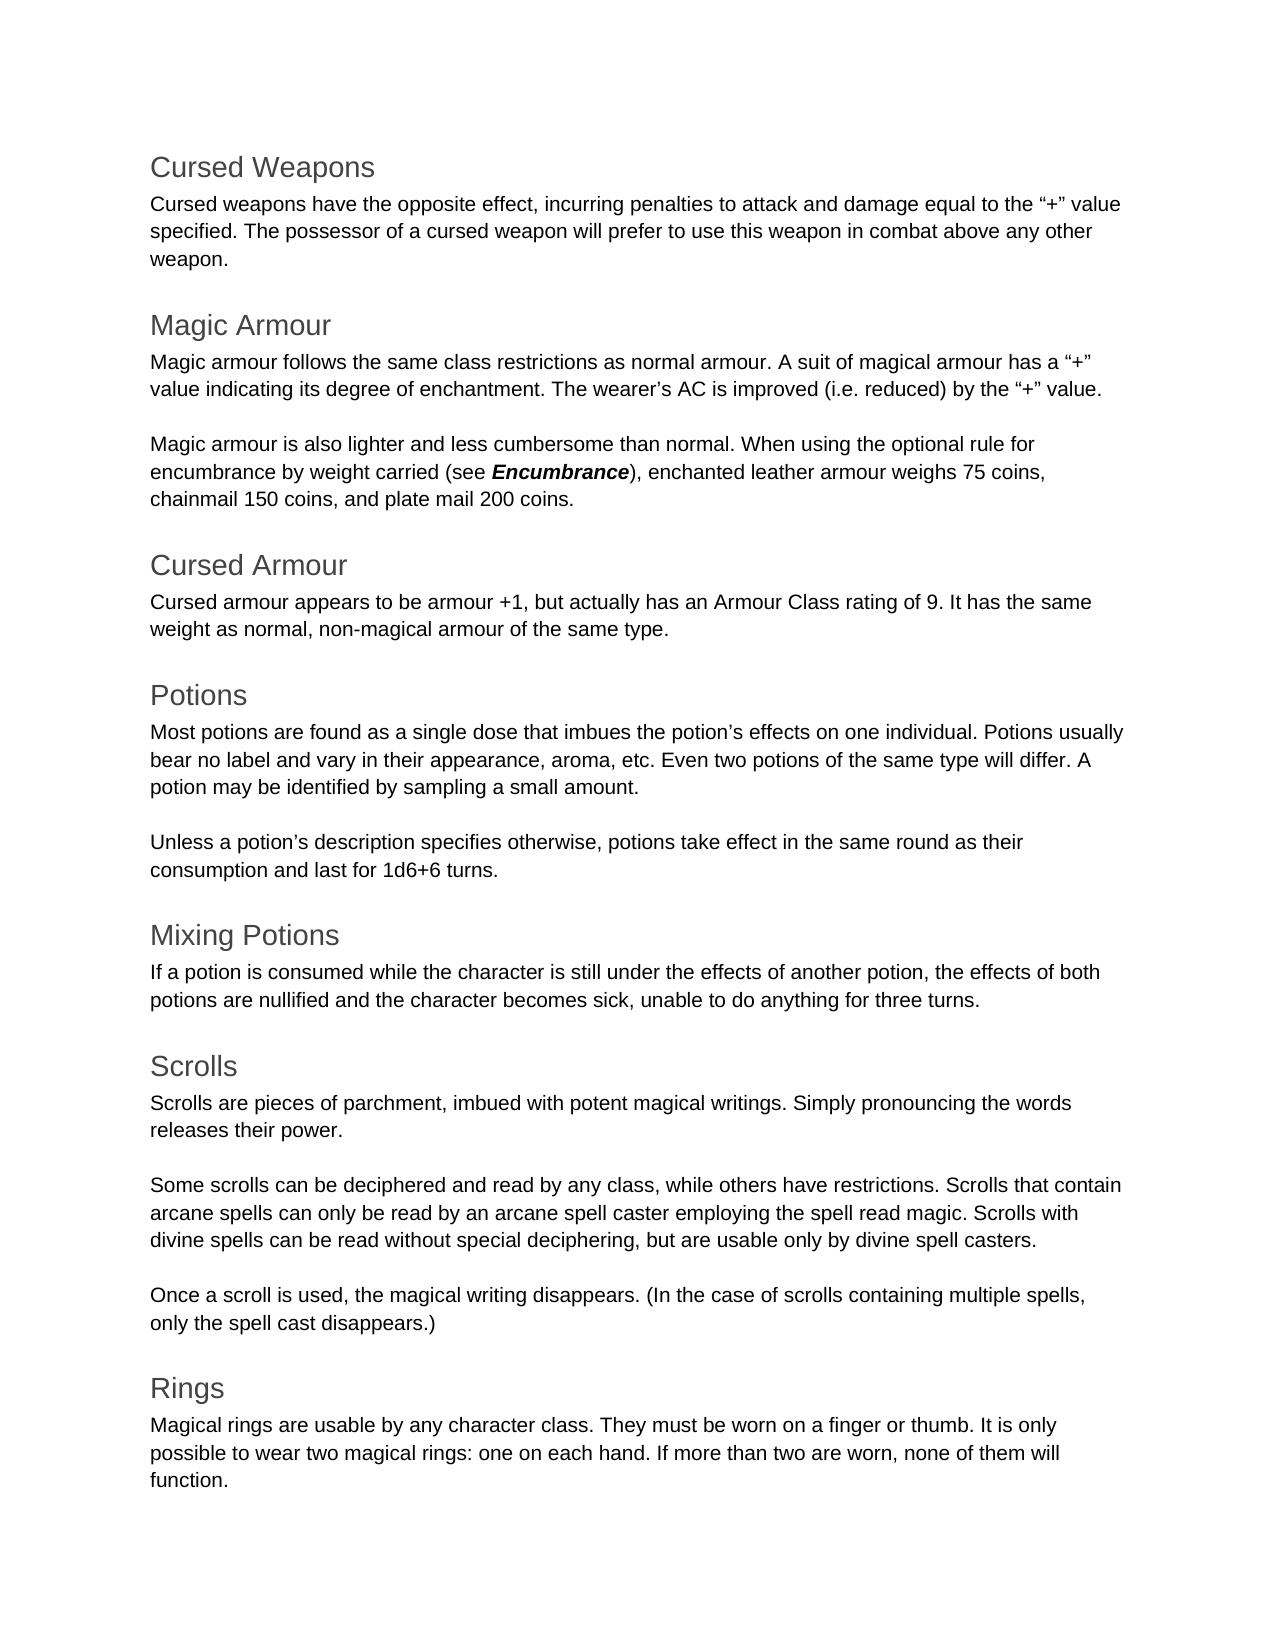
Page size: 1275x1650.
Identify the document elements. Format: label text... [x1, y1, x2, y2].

text Magic armour follows the same class restrictions as normal armour. A suit of magical armour has a “+” value indicating its degree of enchantment. The wearer’s AC is improved (i.e. reduced) by the “+” value. [150, 349, 1125, 401]
text Scrolls are pieces of parchment, imbued with potent magical writings. Simply pronouncing the words releases their power. [150, 1090, 1125, 1142]
text If a potion is consumed while the character is still under the effects of another potion, the effects of both potions are nullified and the character becomes sick, unable to do anything for three turns. [150, 960, 1125, 1012]
text Cursed armour appears to be armour +1, but actually has an Armour Class rating of 9. It has the same weight as normal, non-magical armour of the same type. [150, 590, 1125, 641]
text Magic armour is also lighter and less cumbersome than normal. When using the optional rule for encumbrance by weight carried (see Encumbrance), enchanted leather armour weighs 75 coins, chainmail 150 coins, and plate mail 200 coins. [150, 432, 1125, 511]
text Magical rings are usable by any character class. They must be worn on a finger or thumb. It is only possible to wear two magical rings: one on each hand. If more than two are worn, none of them will function. [150, 1413, 1125, 1492]
text Unless a potion’s description specifies otherwise, potions take effect in the same round as their consumption and last for 1d6+6 turns. [150, 830, 1125, 881]
text Most potions are found as a single dose that imbues the potion’s effects on one individual. Potions usually bear no label and vary in their appearance, aroma, etc. Even two potions of the same type will differ. A potion may be identified by sampling a small amount. [150, 720, 1125, 799]
subtitle Potions [150, 678, 1125, 712]
text Cursed weapons have the opposite effect, incurring penalties to attack and damage equal to the “+” value specified. The possessor of a cursed weapon will prefer to use this weapon in combat above any other weapon. [150, 192, 1125, 271]
text Once a scroll is used, the magical writing disappears. (In the case of scrolls containing multiple spells, only the spell cast disappears.) [150, 1283, 1125, 1334]
subtitle Scrolls [150, 1048, 1125, 1082]
subtitle Magic Armour [150, 308, 1125, 341]
subtitle Cursed Weapons [150, 150, 1125, 183]
subtitle Rings [150, 1371, 1125, 1405]
subtitle Mixing Potions [150, 918, 1125, 952]
subtitle Cursed Armour [150, 548, 1125, 581]
text Some scrolls can be deciphered and read by any class, while others have restrictions. Scrolls that contain arcane spells can only be read by an arcane spell caster employing the spell read magic. Scrolls with divine spells can be read without special deciphering, but are usable only by divine spell casters. [150, 1173, 1125, 1252]
